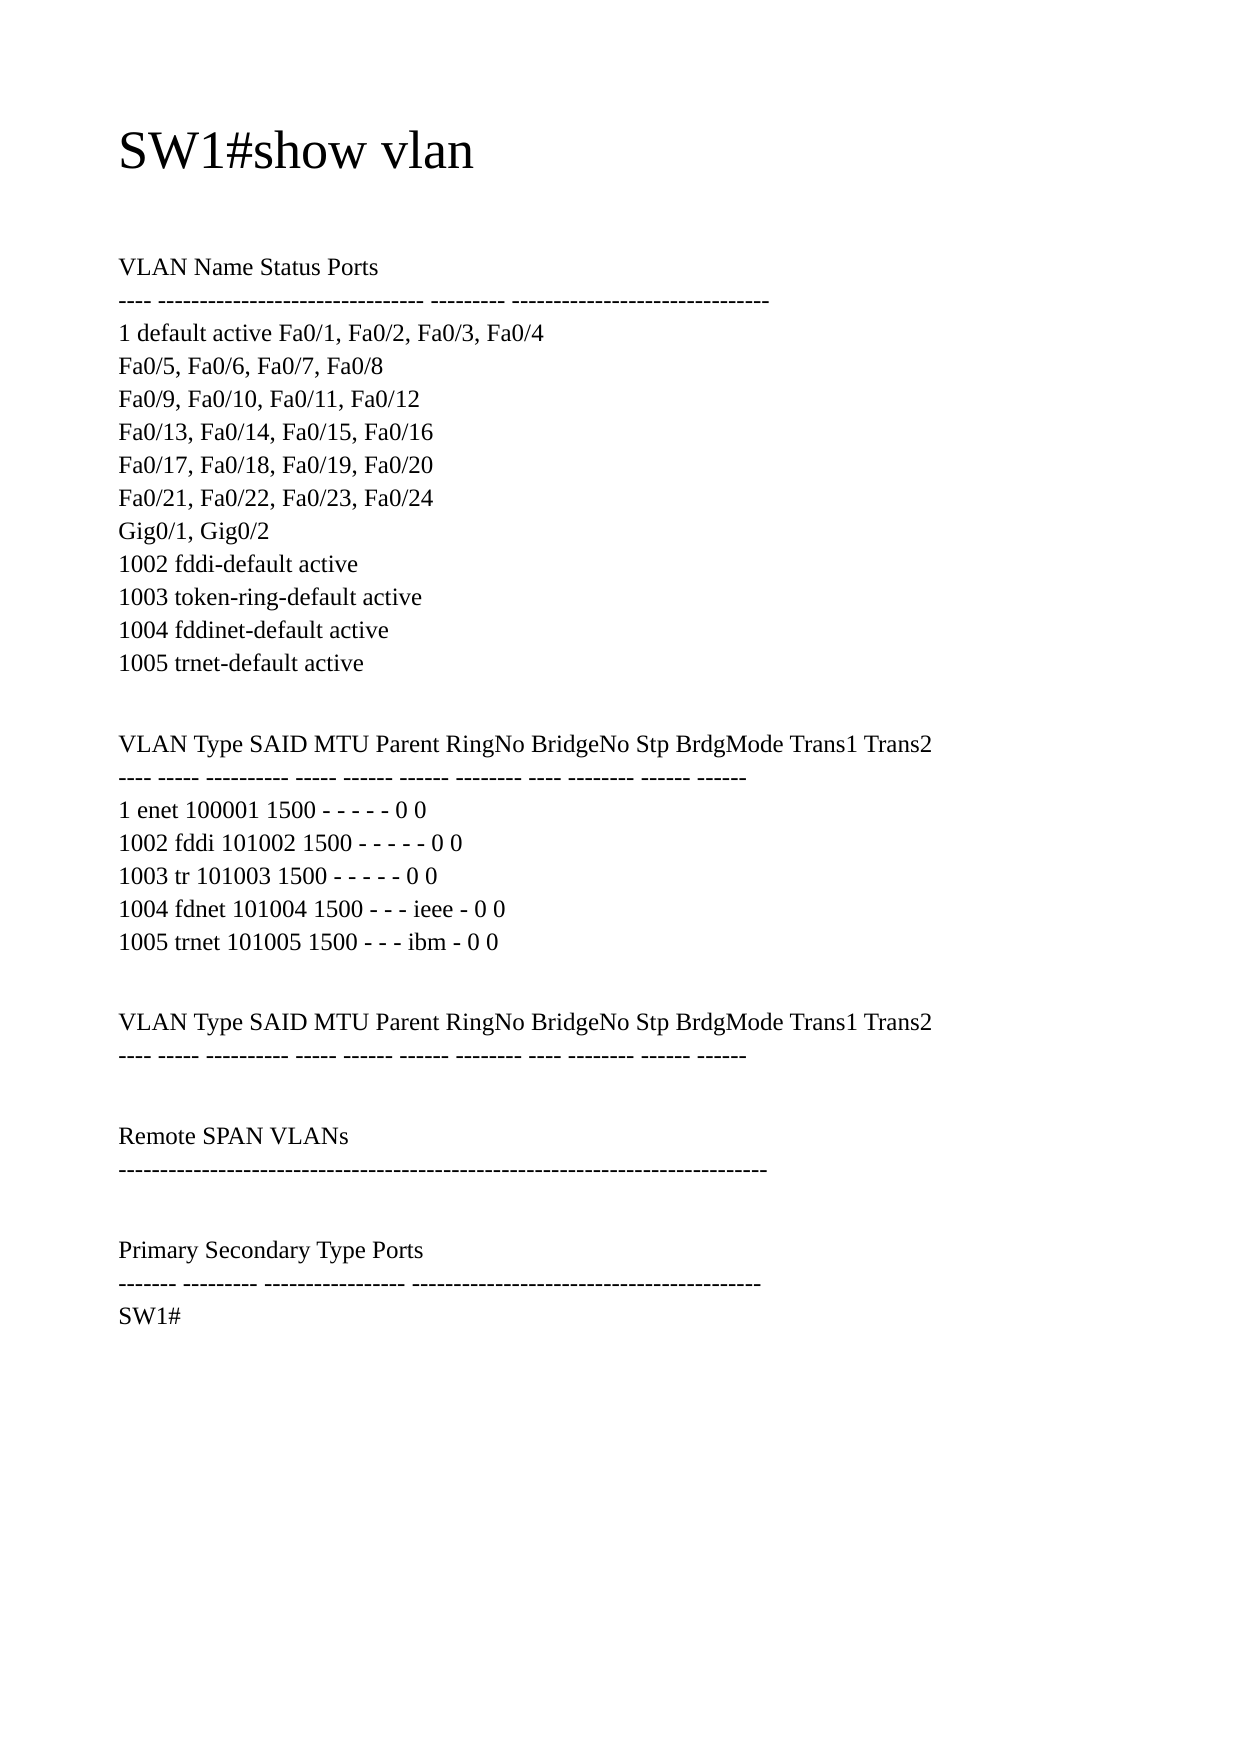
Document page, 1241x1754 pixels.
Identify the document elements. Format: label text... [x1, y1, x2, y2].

text ------------------------------------------------------------------------------ [118, 1154, 1122, 1183]
text VLAN Type SAID MTU Parent RingNo BridgeNo Stp BrdgMode Trans1 Trans2 [118, 729, 1122, 757]
text 1003 token-ring-default active [118, 582, 1122, 611]
text Gig0/1, Gig0/2 [118, 516, 1122, 545]
text 1005 trnet 101005 1500 - - - ibm - 0 0 [118, 927, 1122, 956]
text Remote SPAN VLANs [118, 1121, 1122, 1150]
text ------- --------- ----------------- ------------------------------------------ [118, 1268, 1122, 1297]
text 1002 fddi 101002 1500 - - - - - 0 0 [118, 828, 1122, 857]
text Primary Secondary Type Ports [118, 1235, 1122, 1263]
text Fa0/13, Fa0/14, Fa0/15, Fa0/16 [118, 417, 1122, 446]
text VLAN Type SAID MTU Parent RingNo BridgeNo Stp BrdgMode Trans1 Trans2 [118, 1007, 1122, 1036]
text ---- -------------------------------- --------- ------------------------------- [118, 285, 1122, 314]
text SW1#show vlan [118, 118, 1122, 180]
text ---- ----- ---------- ----- ------ ------ -------- ---- -------- ------ ------ [118, 762, 1122, 791]
text 1 default active Fa0/1, Fa0/2, Fa0/3, Fa0/4 [118, 318, 1122, 347]
text VLAN Name Status Ports [118, 252, 1122, 281]
text 1004 fddinet-default active [118, 615, 1122, 644]
text SW1# [118, 1301, 1122, 1329]
text 1003 tr 101003 1500 - - - - - 0 0 [118, 861, 1122, 889]
text 1004 fdnet 101004 1500 - - - ieee - 0 0 [118, 894, 1122, 923]
text Fa0/17, Fa0/18, Fa0/19, Fa0/20 [118, 450, 1122, 479]
text Fa0/5, Fa0/6, Fa0/7, Fa0/8 [118, 351, 1122, 380]
text 1005 trnet-default active [118, 648, 1122, 677]
text 1002 fddi-default active [118, 549, 1122, 578]
text 1 enet 100001 1500 - - - - - 0 0 [118, 795, 1122, 823]
text Fa0/21, Fa0/22, Fa0/23, Fa0/24 [118, 483, 1122, 512]
text Fa0/9, Fa0/10, Fa0/11, Fa0/12 [118, 384, 1122, 413]
text ---- ----- ---------- ----- ------ ------ -------- ---- -------- ------ ------ [118, 1041, 1122, 1069]
